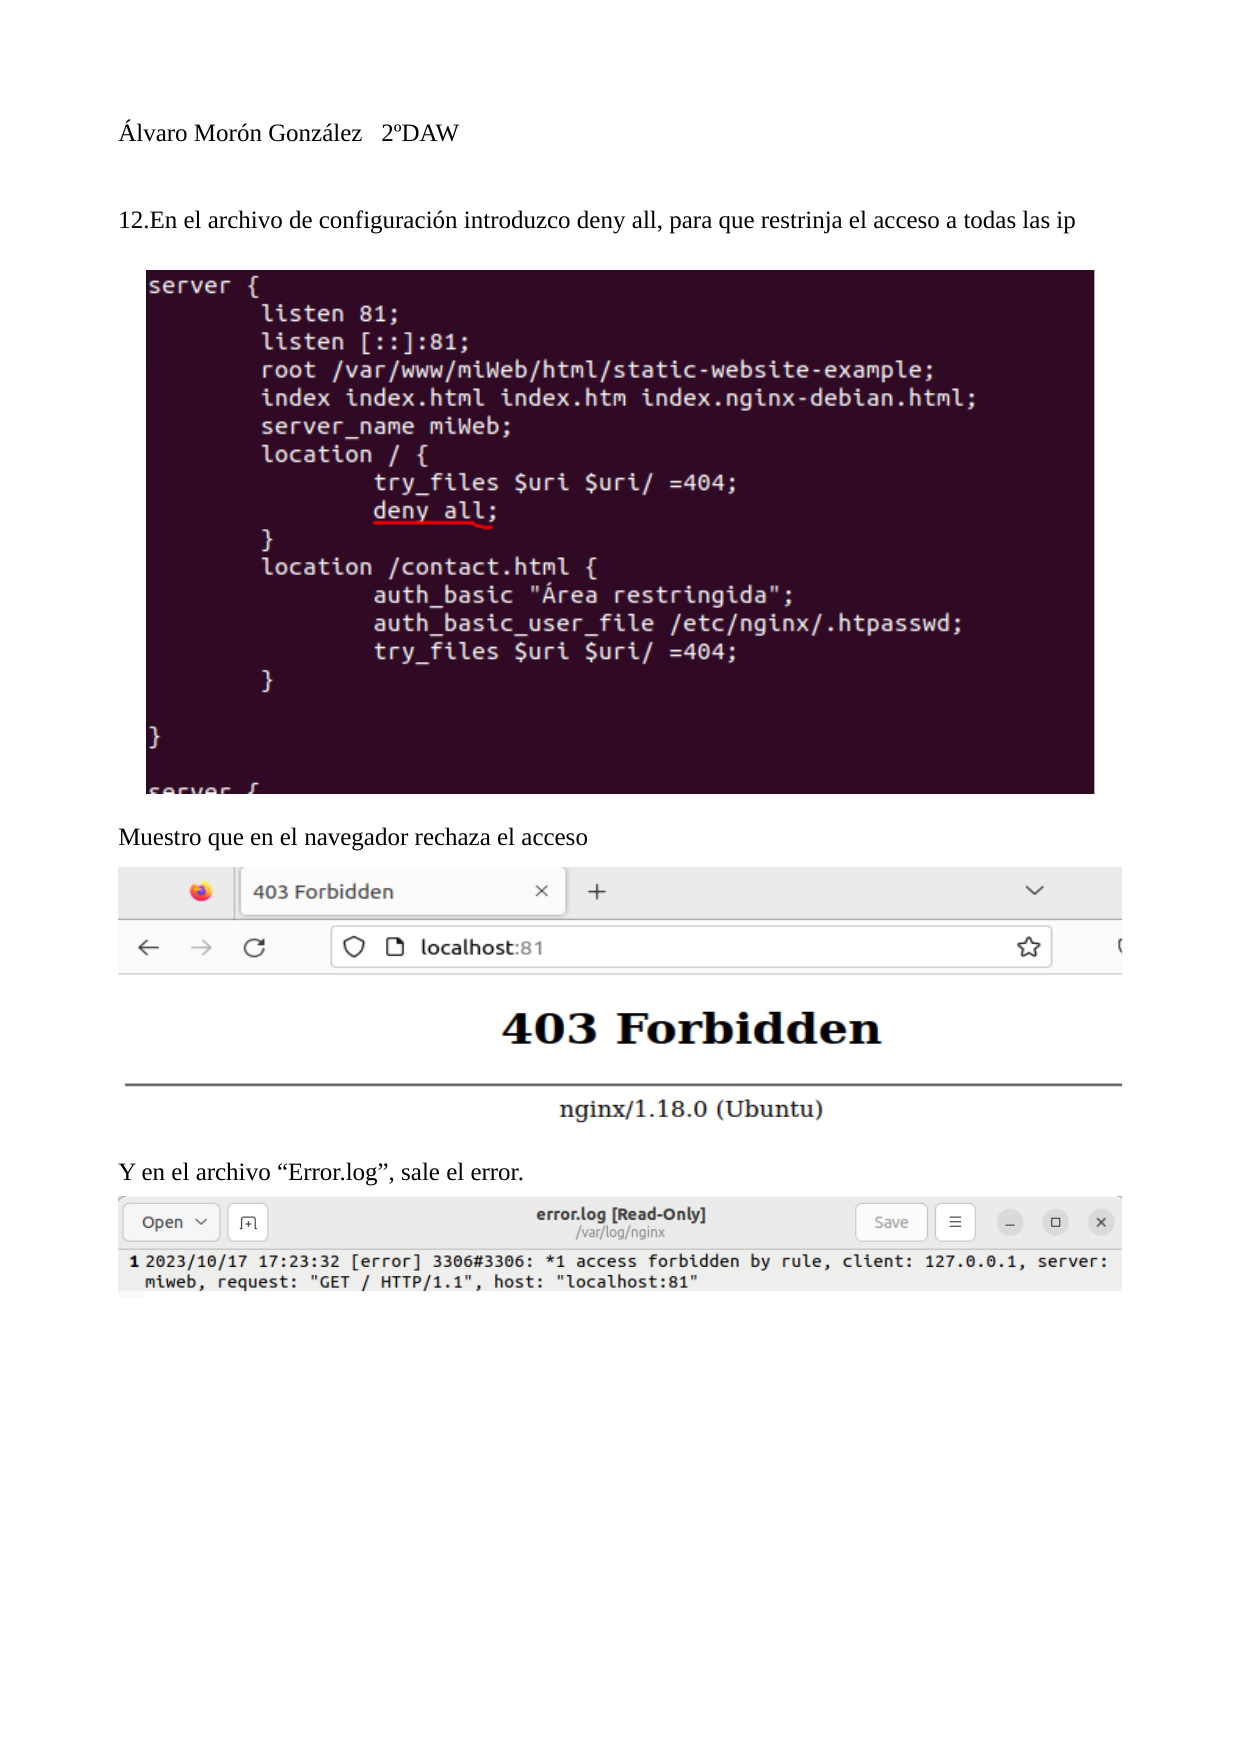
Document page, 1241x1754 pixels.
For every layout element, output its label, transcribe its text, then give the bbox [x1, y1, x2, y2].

text Muestro que en el navegador rechaza el acceso [118, 822, 1122, 851]
picture [146, 270, 1095, 794]
picture [118, 1196, 1123, 1298]
text Y en el archivo “Error.log”, sale el error. [118, 1157, 1122, 1186]
text 12.En el archivo de configuración introduzco deny all, para que restrinja el acceso a todas las ip [118, 205, 1122, 234]
picture [118, 867, 1123, 1129]
